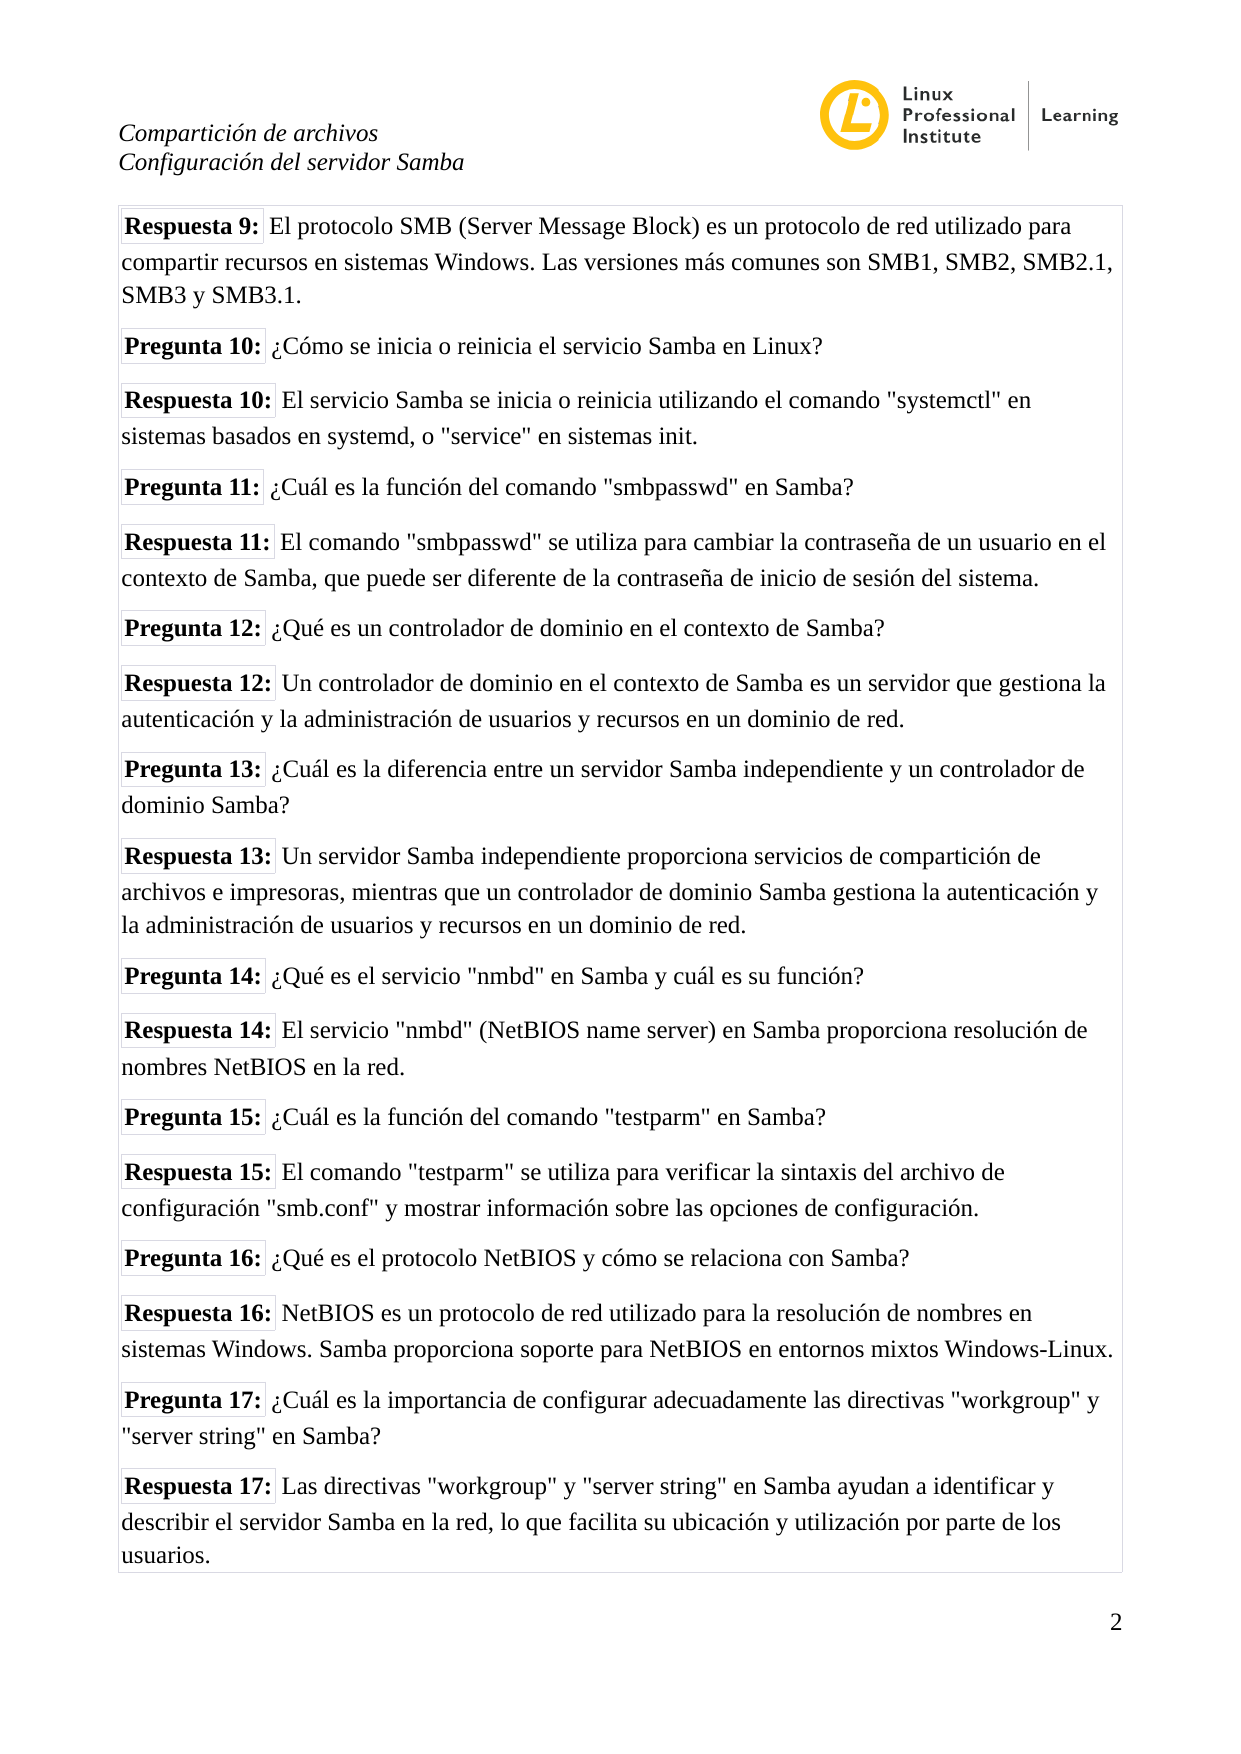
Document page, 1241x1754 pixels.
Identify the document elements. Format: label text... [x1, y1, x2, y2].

text Respuesta 9: El protocolo SMB (Server Message Block) es un protocolo de red utilizado para compartir recursos en sistemas Windows. Las versiones más comunes son SMB1, SMB2, SMB2.1, SMB3 y SMB3.1. [119, 206, 1122, 309]
text Respuesta 11: El comando "smbpasswd" se utiliza para cambiar la contraseña de un usuario en el contexto de Samba, que puede ser diferente de la contraseña de inicio de sesión del sistema. [119, 521, 1122, 591]
text Pregunta 17: ¿Cuál es la importancia de configurar adecuadamente las directivas "workgroup" y "server string" en Samba? [119, 1379, 1122, 1449]
text Respuesta 12: Un controlador de dominio en el contexto de Samba es un servidor que gestiona la autenticación y la administración de usuarios y recursos en un dominio de red. [119, 662, 1122, 733]
text Pregunta 14: ¿Qué es el servicio "nmbd" en Samba y cuál es su función? [119, 955, 1122, 993]
text Pregunta 13: ¿Cuál es la diferencia entre un servidor Samba independiente y un controlador de dominio Samba? [119, 748, 1122, 819]
text Respuesta 16: NetBIOS es un protocolo de red utilizado para la resolución de nombres en sistemas Windows. Samba proporciona soporte para NetBIOS en entornos mixtos Windows-Linux. [119, 1292, 1122, 1363]
text Pregunta 11: ¿Cuál es la función del comando "smbpasswd" en Samba? [119, 466, 1122, 504]
text Respuesta 15: El comando "testparm" se utiliza para verificar la sintaxis del archivo de configuración "smb.conf" y mostrar información sobre las opciones de configuración. [119, 1151, 1122, 1222]
text Pregunta 15: ¿Cuál es la función del comando "testparm" en Samba? [119, 1096, 1122, 1134]
text Respuesta 13: Un servidor Samba independiente proporciona servicios de compartición de archivos e impresoras, mientras que un controlador de dominio Samba gestiona la autenticación y la administración de usuarios y recursos en un dominio de red. [119, 835, 1122, 939]
text Pregunta 10: ¿Cómo se inicia o reinicia el servicio Samba en Linux? [119, 325, 1122, 363]
text Respuesta 17: Las directivas "workgroup" y "server string" en Samba ayudan a identificar y describir el servidor Samba en la red, lo que facilita su ubicación y utilización por parte de los usuarios. [119, 1465, 1122, 1572]
text Pregunta 16: ¿Qué es el protocolo NetBIOS y cómo se relaciona con Samba? [119, 1237, 1122, 1275]
picture [819, 79, 1119, 151]
text Pregunta 12: ¿Qué es un controlador de dominio en el contexto de Samba? [119, 607, 1122, 645]
text Respuesta 14: El servicio "nmbd" (NetBIOS name server) en Samba proporciona resolución de nombres NetBIOS en la red. [119, 1009, 1122, 1080]
text Respuesta 10: El servicio Samba se inicia o reinicia utilizando el comando "systemctl" en sistemas basados en systemd, o "service" en sistemas init. [119, 379, 1122, 450]
